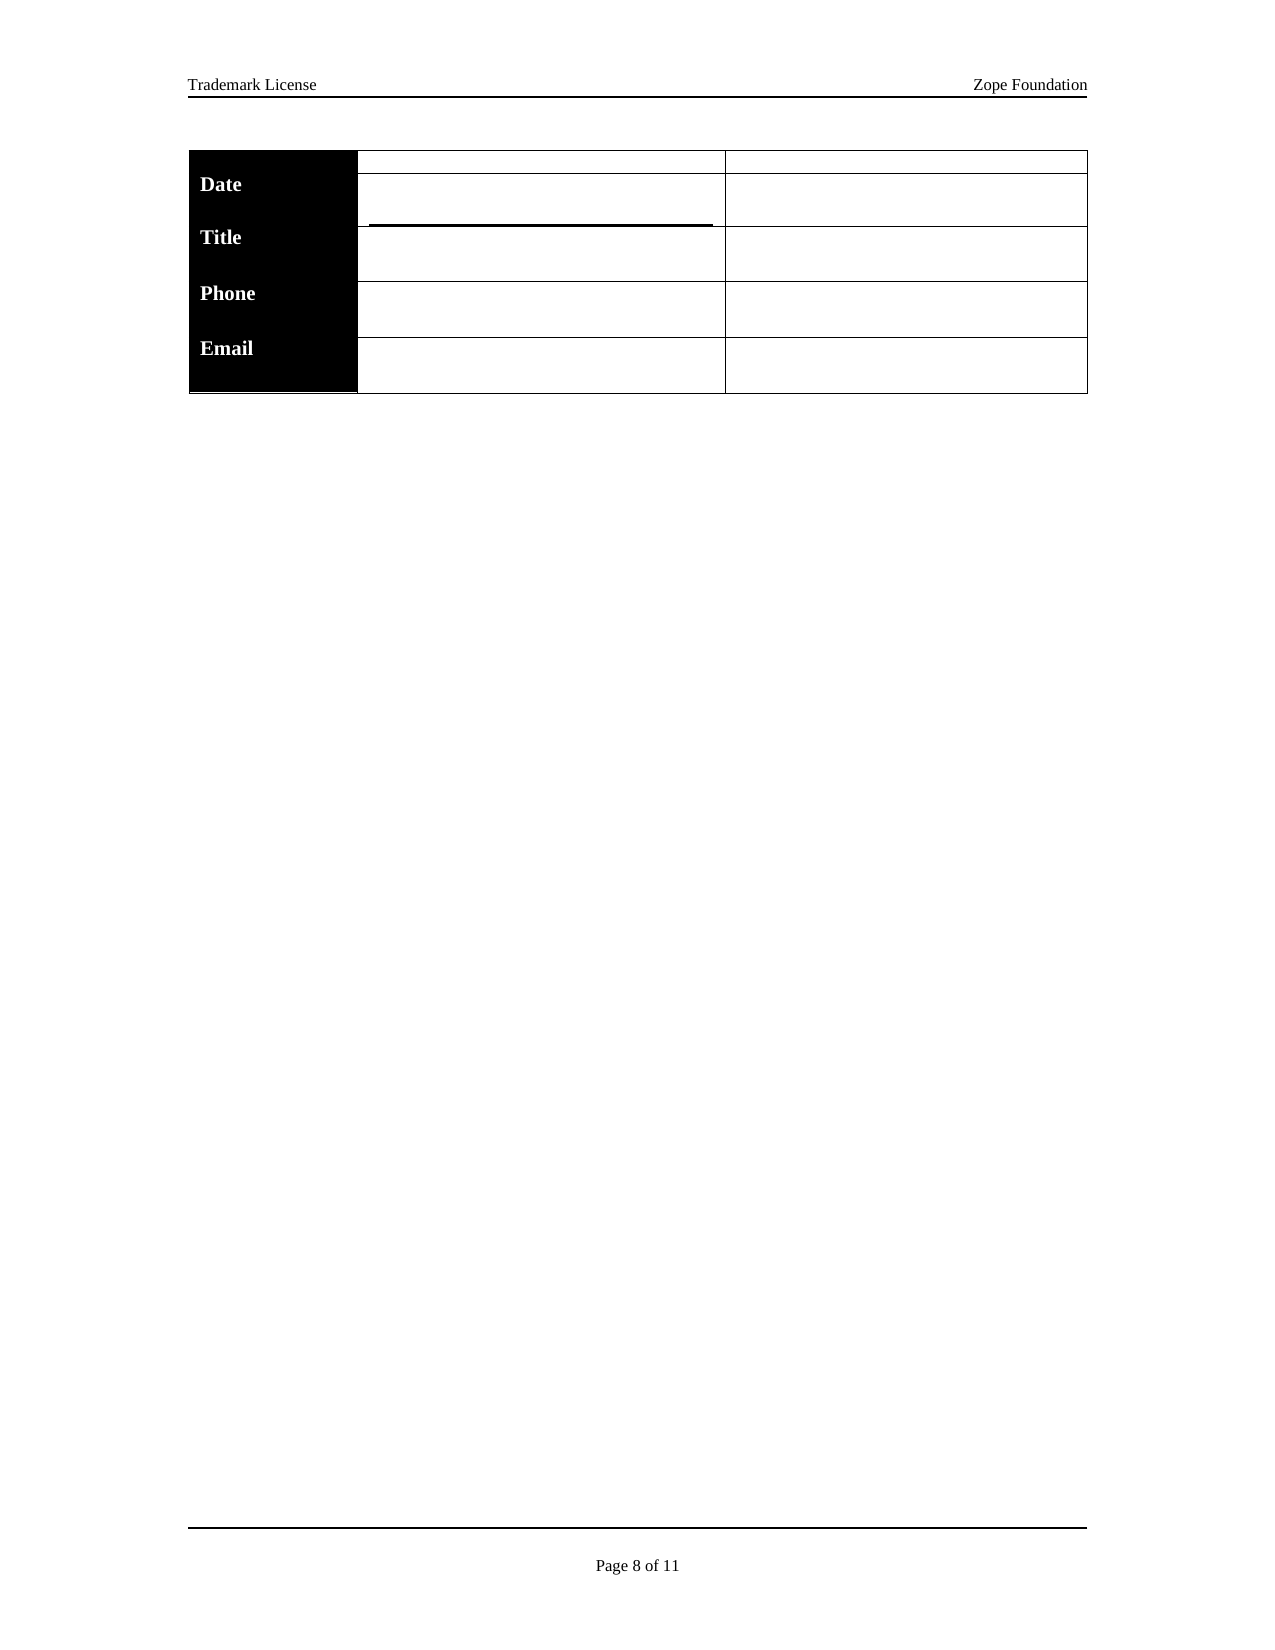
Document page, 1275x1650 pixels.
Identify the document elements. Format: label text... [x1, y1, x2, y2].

table_cell [358, 227, 725, 281]
table_cell [726, 174, 1087, 226]
table_cell [358, 338, 725, 392]
table_cell [358, 282, 725, 337]
table_cell [726, 227, 1087, 281]
table_cell Title [190, 227, 357, 281]
table_cell [726, 151, 1087, 173]
table_cell Date [190, 174, 357, 226]
table_cell Email [190, 338, 357, 392]
table_cell [190, 151, 357, 173]
table_cell Phone [190, 282, 357, 337]
table_cell [358, 174, 725, 226]
table_cell [726, 282, 1087, 337]
table_cell [358, 151, 725, 173]
table_cell [726, 338, 1087, 392]
